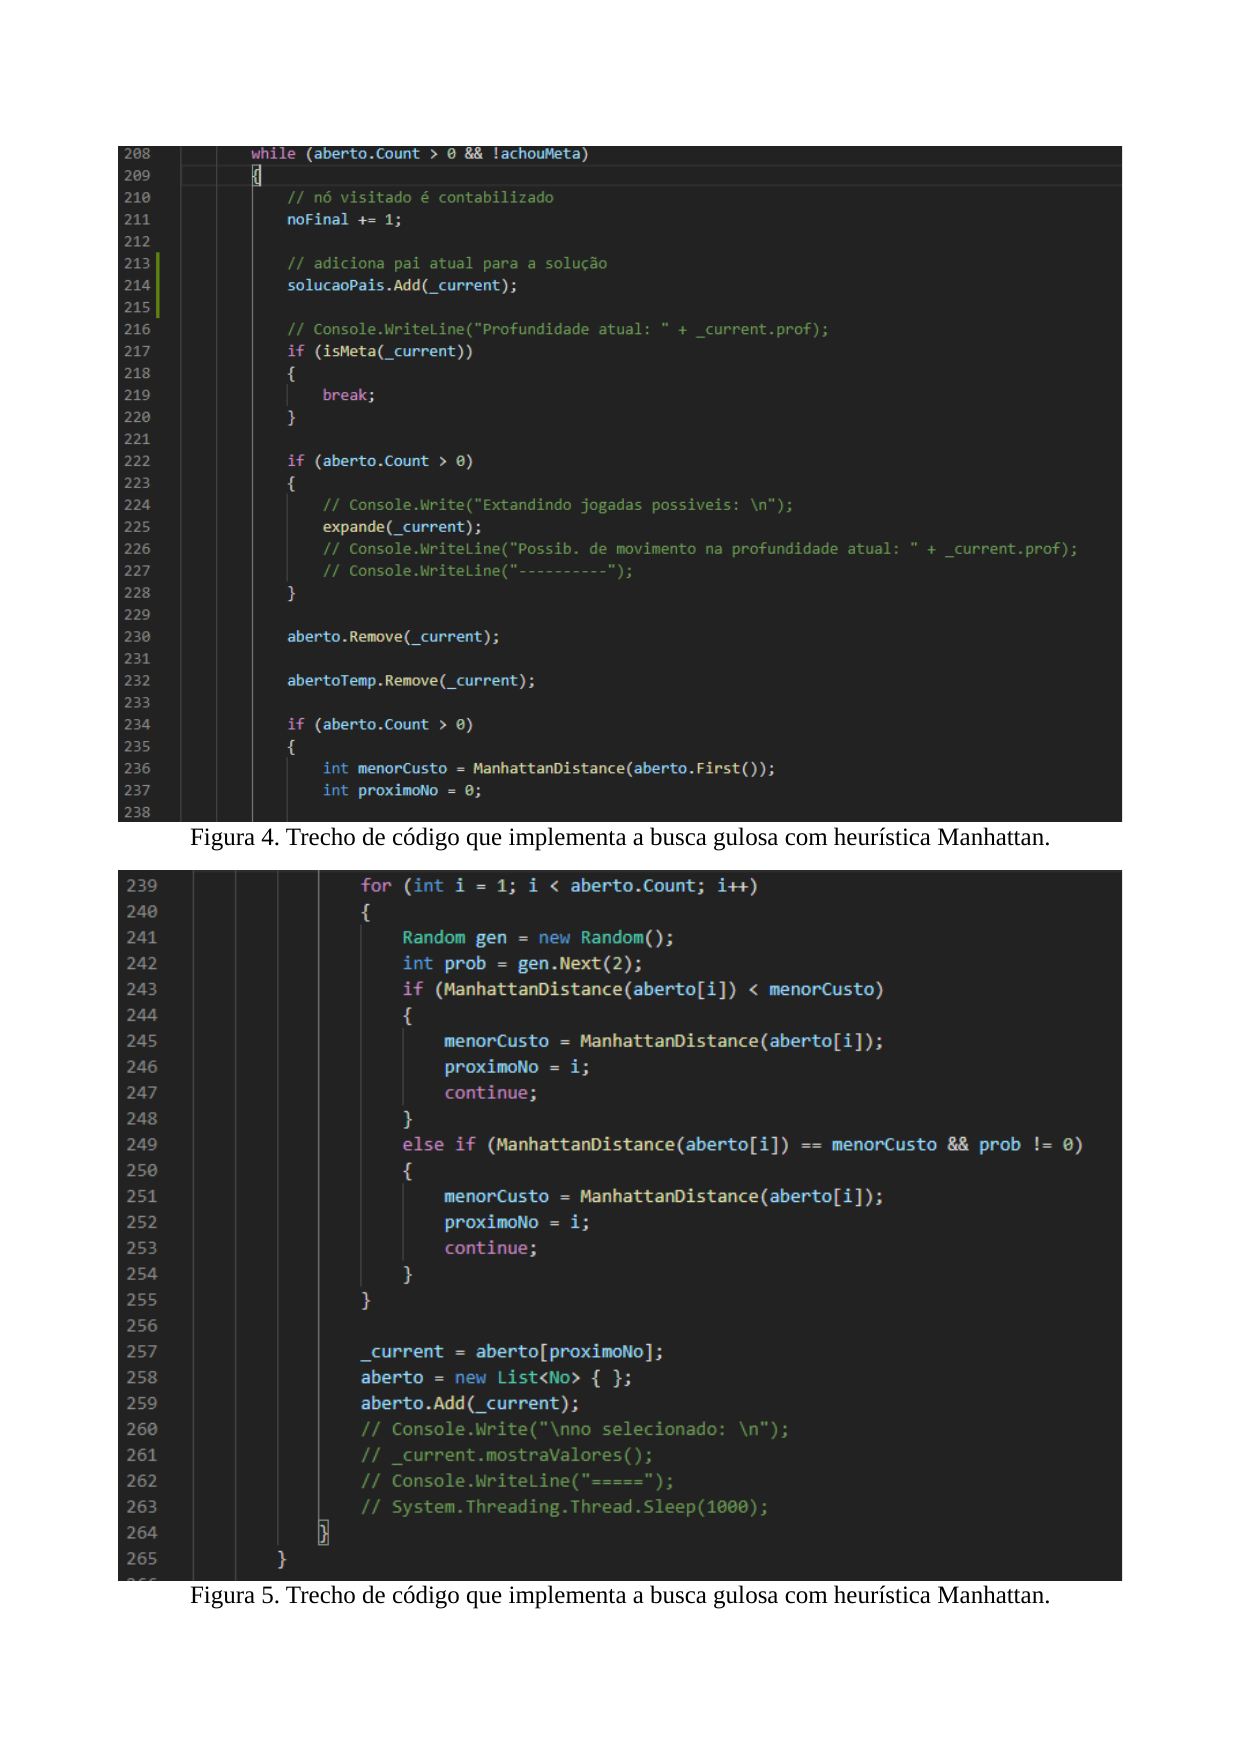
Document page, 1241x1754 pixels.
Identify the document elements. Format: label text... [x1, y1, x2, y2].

text Figura 4. Trecho de código que implementa a busca gulosa com heurística Manhattan. [118, 822, 1122, 851]
picture [118, 146, 1123, 822]
picture [118, 870, 1123, 1581]
text [118, 851, 1122, 870]
text Figura 5. Trecho de código que implementa a busca gulosa com heurística Manhattan. [118, 1581, 1122, 1609]
